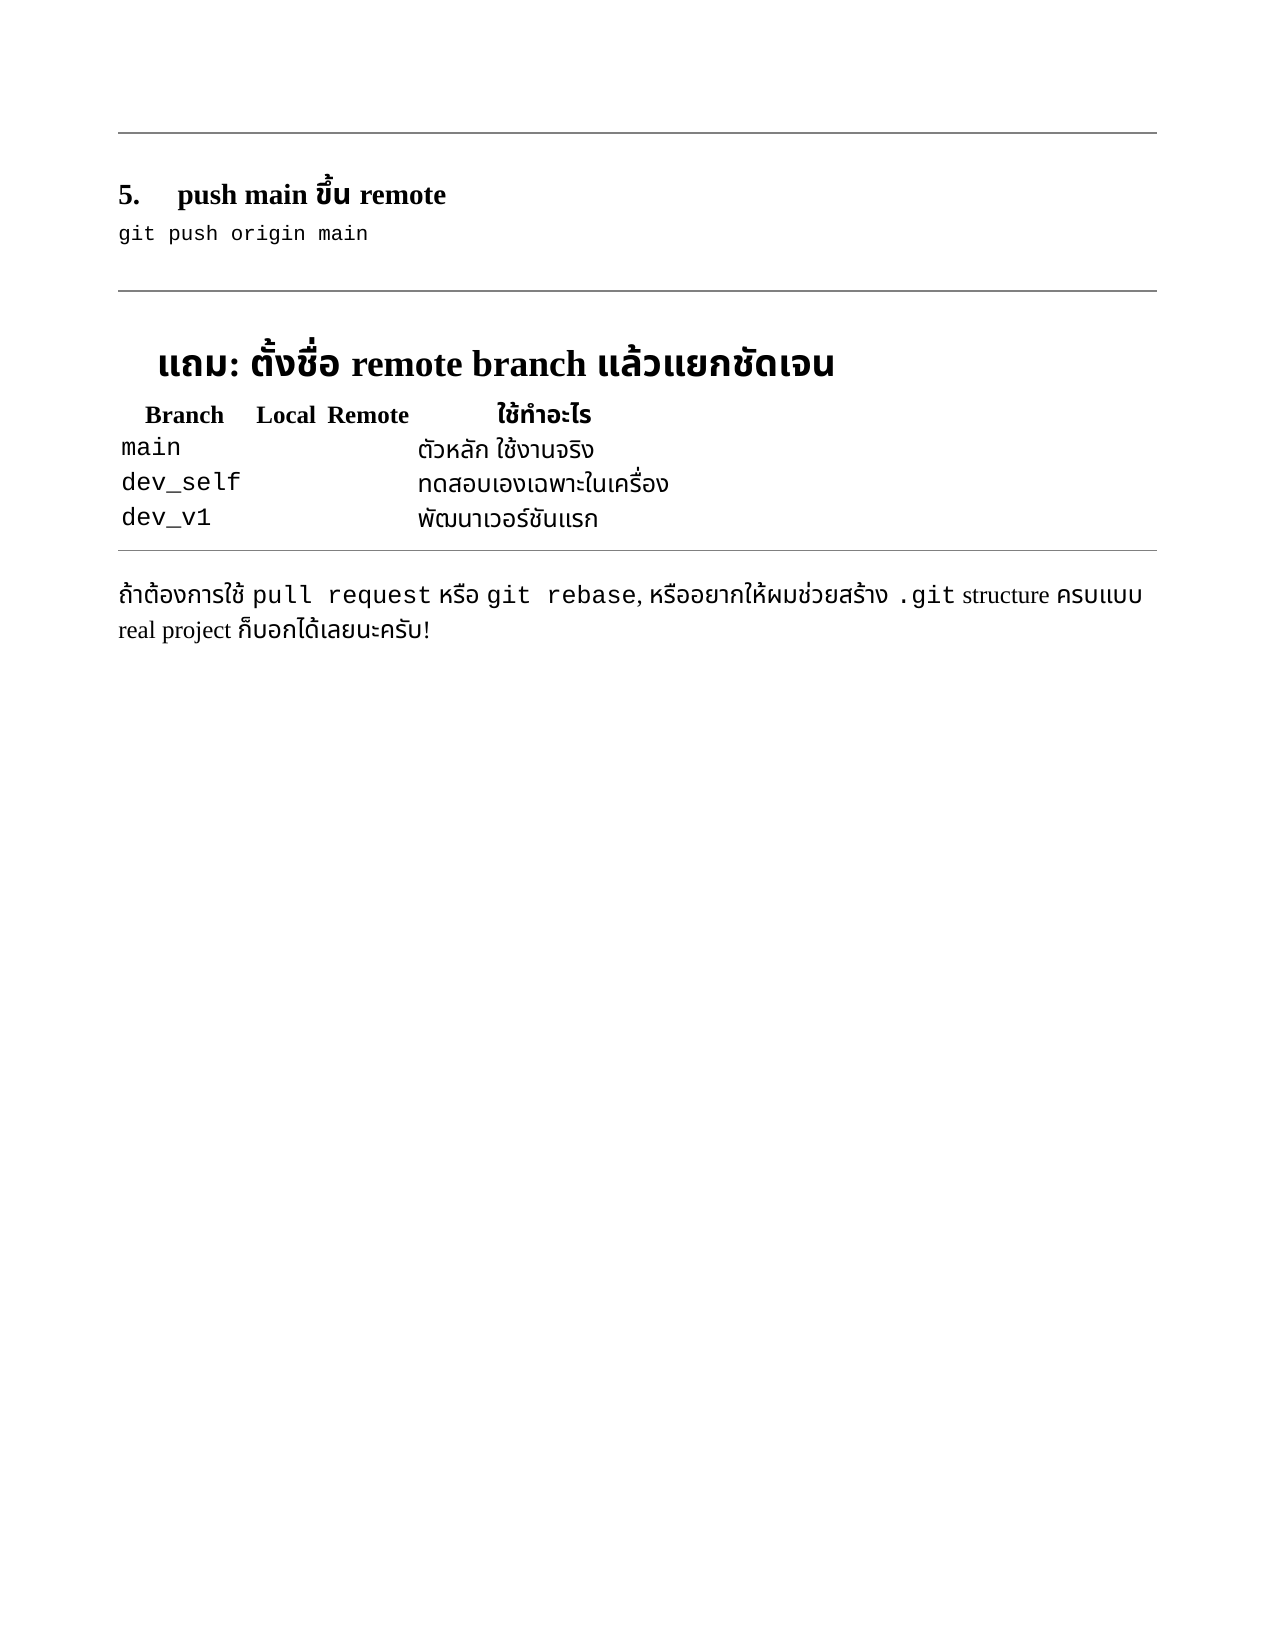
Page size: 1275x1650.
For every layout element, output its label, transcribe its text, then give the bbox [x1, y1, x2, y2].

subtitle ✅ แถม: ตั้งชื่อ remote branch แล้วแยกชัดเจน [118, 341, 1157, 385]
table_cell ❌ [321, 466, 414, 501]
table_header ใช้ทำอะไร [414, 397, 674, 432]
table_cell main [118, 432, 251, 466]
table_cell ทดสอบเองเฉพาะในเครื่อง [414, 466, 674, 501]
table_cell ✅ [321, 432, 414, 466]
table_cell ✅ [321, 501, 414, 536]
text ถ้าต้องการใช้ pull request หรือ git rebase, หรืออยากให้ผมช่วยสร้าง .git structure ครบแบบ real project ก็บอกได้เลยนะครับ! [118, 580, 1157, 644]
text git push origin main [118, 223, 1157, 247]
table_header Remote [321, 397, 414, 432]
table_cell ✅ [251, 432, 321, 466]
subtitle 5. 🚀 push main ขึ้น remote [118, 177, 1157, 211]
table_cell ✅ [251, 466, 321, 501]
table_cell dev_self [118, 466, 251, 501]
table_cell dev_v1 [118, 501, 251, 536]
table_cell ตัวหลัก ใช้งานจริง [414, 432, 674, 466]
table_cell ✅ [251, 501, 321, 536]
table_header Branch [118, 397, 251, 432]
table_cell พัฒนาเวอร์ชันแรก [414, 501, 674, 536]
table_header Local [251, 397, 321, 432]
